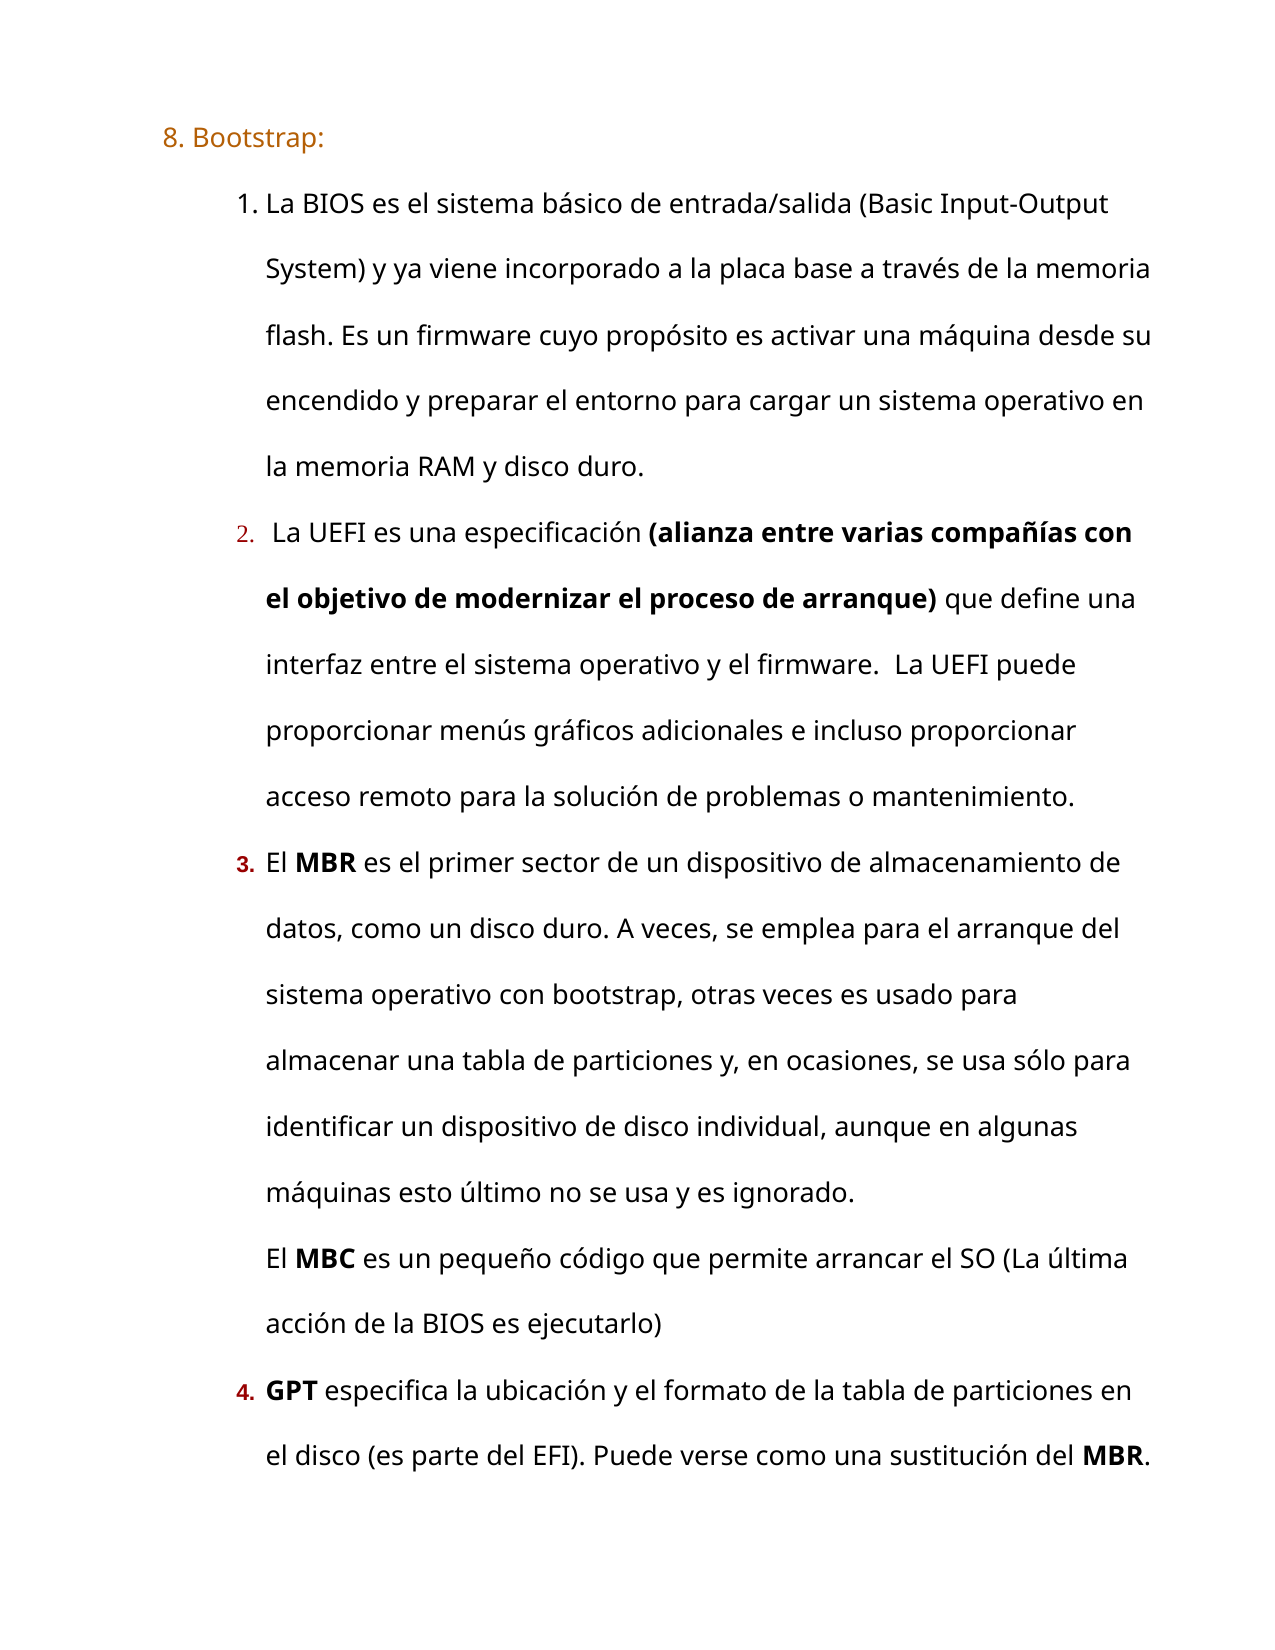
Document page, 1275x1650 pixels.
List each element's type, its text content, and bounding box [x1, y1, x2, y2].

list GPT especifica la ubicación y el formato de la tabla de particiones en el disco (es parte del EFI). Puede verse como una sustitución del MBR. [236, 1371, 1157, 1474]
list La BIOS es el sistema básico de entrada/salida (Basic Input-Output System) y ya viene incorporado a la placa base a través de la memoria flash. Es un firmware cuyo propósito es activar una máquina desde su encendido y preparar el entorno para cargar un sistema operativo en la memoria RAM y disco duro. [236, 184, 1157, 485]
list Bootstrap: [162, 118, 1157, 155]
list La UEFI es una especificación (alianza entre varias compañías con el objetivo de modernizar el proceso de arranque) que define una interfaz entre el sistema operativo y el firmware. La UEFI puede proporcionar menús gráficos adicionales e incluso proporcionar acceso remoto para la solución de problemas o mantenimiento. [236, 514, 1157, 814]
list El MBR es el primer sector de un dispositivo de almacenamiento de datos, como un disco duro. A veces, se emplea para el arranque del sistema operativo con bootstrap, otras veces es usado para almacenar una tabla de particiones y, en ocasiones, se usa sólo para identificar un dispositivo de disco individual, aunque en algunas máquinas esto último no se usa y es ignorado. El MBC es un pequeño código que permite arrancar el SO (La última acción de la BIOS es ejecutarlo) [236, 843, 1157, 1342]
